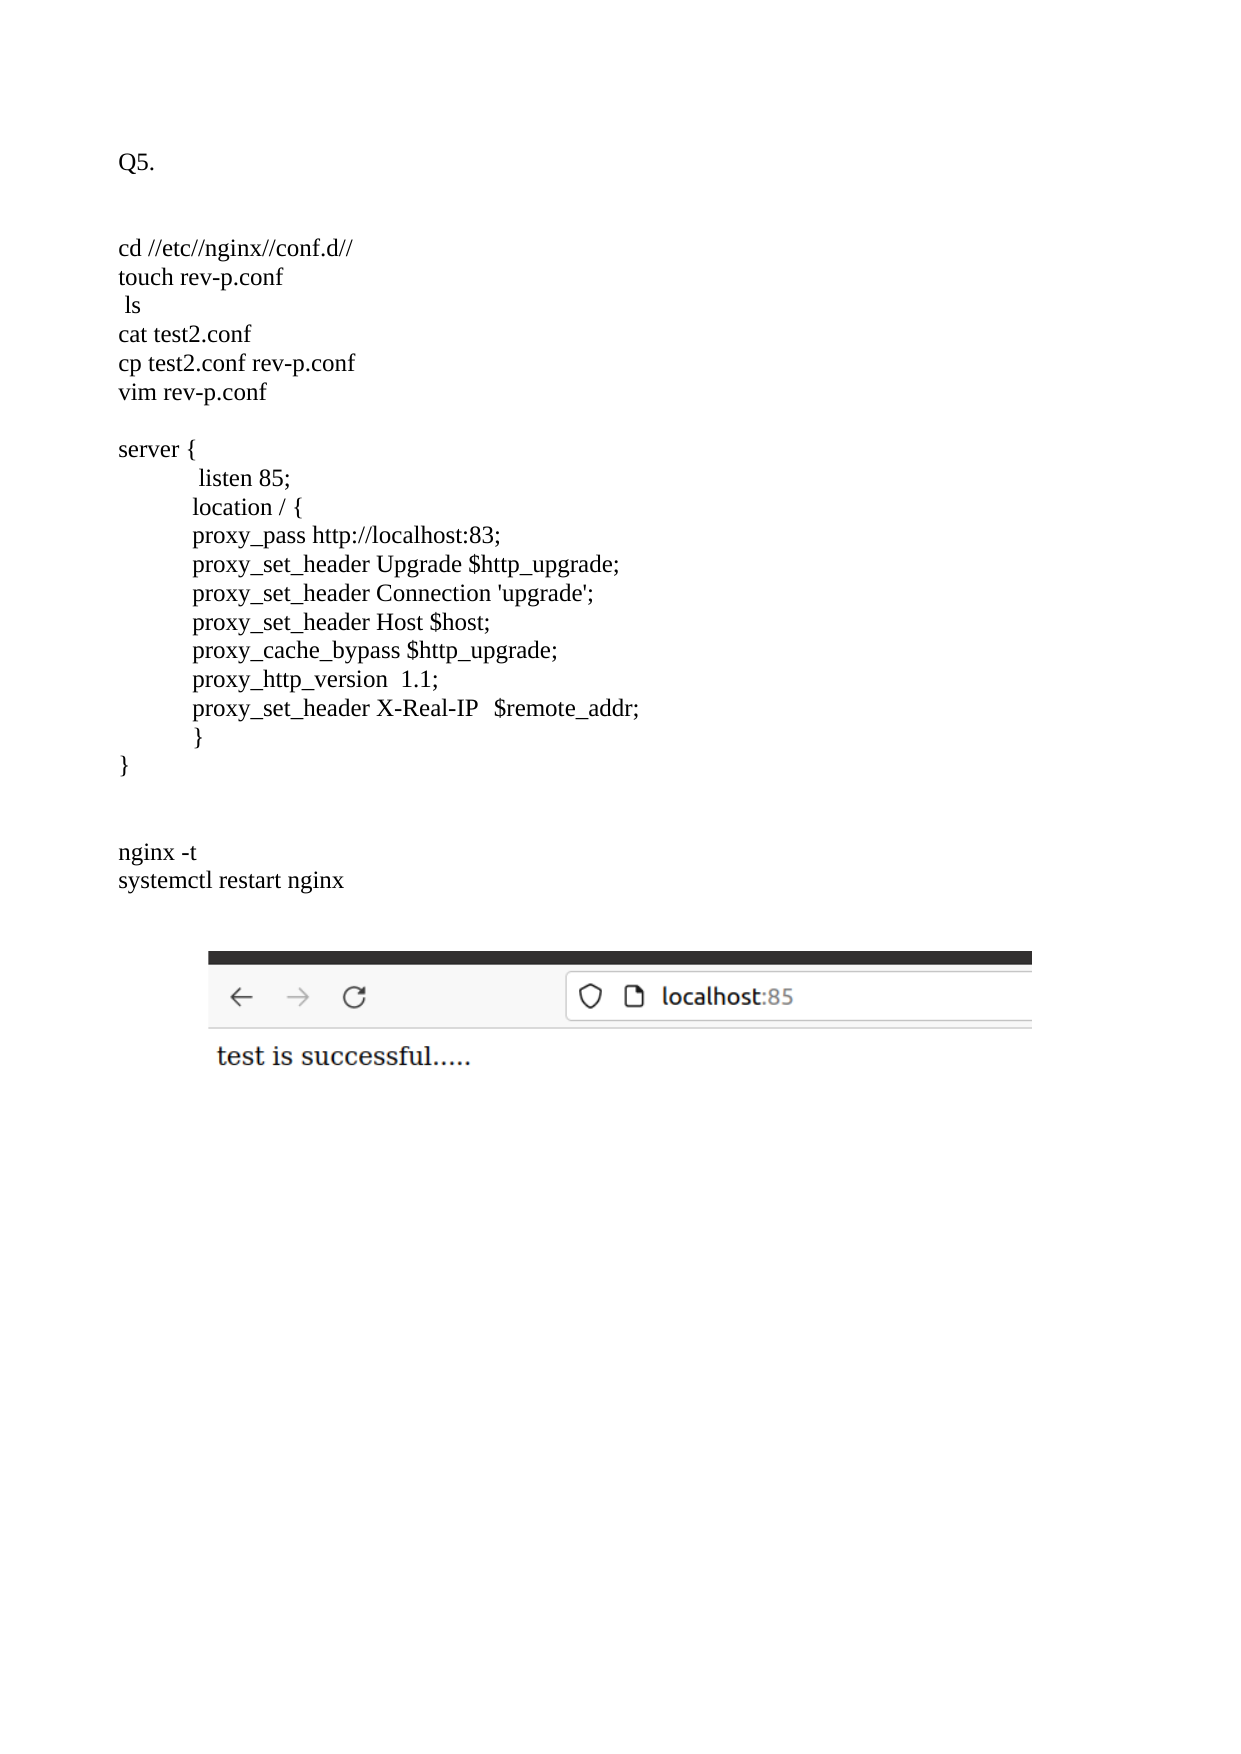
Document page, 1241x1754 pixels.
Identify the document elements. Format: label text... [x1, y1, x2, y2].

text proxy_set_header X-Real-IP $remote_addr; [118, 693, 1122, 722]
text nginx -t [118, 837, 1122, 866]
text location / { [118, 492, 1122, 521]
text Q5. [118, 147, 1122, 176]
picture [208, 951, 1032, 1232]
text touch rev-p.conf [118, 262, 1122, 291]
text server { [118, 434, 1122, 463]
text proxy_set_header Connection 'upgrade'; [118, 578, 1122, 607]
text } [118, 722, 1122, 751]
text proxy_set_header Upgrade $http_upgrade; [118, 549, 1122, 578]
text proxy_pass http://localhost:83; [118, 521, 1122, 549]
text cd //etc//nginx//conf.d// [118, 233, 1122, 262]
text proxy_http_version 1.1; [118, 664, 1122, 693]
text cp test2.conf rev-p.conf [118, 348, 1122, 377]
text cat test2.conf [118, 319, 1122, 348]
text vim rev-p.conf [118, 377, 1122, 406]
text ls [118, 291, 1122, 319]
text proxy_cache_bypass $http_upgrade; [118, 636, 1122, 664]
text proxy_set_header Host $host; [118, 607, 1122, 636]
text listen 85; [118, 463, 1122, 492]
text systemctl restart nginx [118, 866, 1122, 894]
text } [118, 751, 1122, 779]
